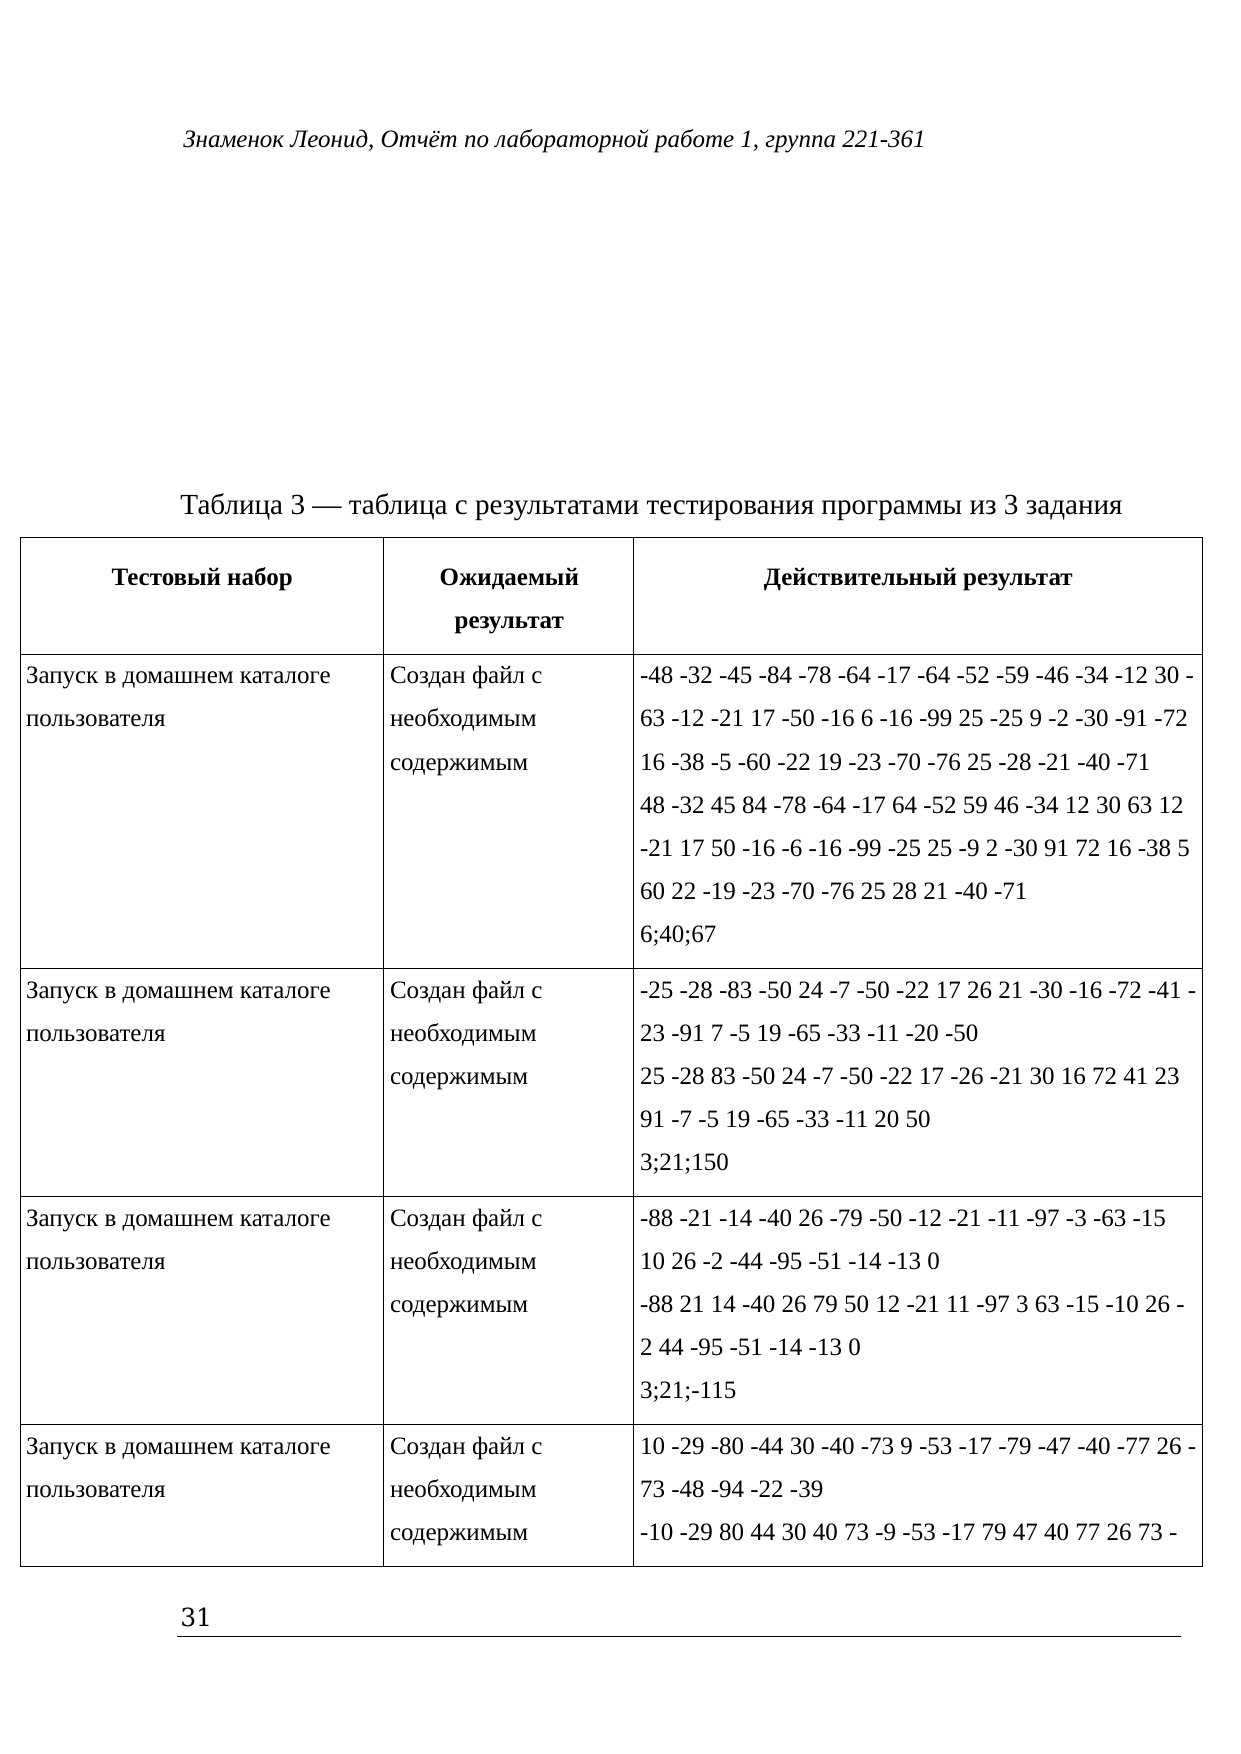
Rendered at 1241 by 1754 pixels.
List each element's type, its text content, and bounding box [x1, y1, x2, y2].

table_cell 10 -29 -80 -44 30 -40 -73 9 -53 -17 -79 -47 -40 -77 26 -73 -48 -94 -22 -39 -10 -29 80 44 30 40 73 -9 -53 -17 79 47 40 77 26 73 [634, 1425, 1202, 1566]
table_cell Запуск в домашнем каталоге пользователя [21, 655, 383, 968]
table_header Тестовый набор [21, 538, 383, 654]
table_cell Запуск в домашнем каталоге пользователя [21, 1425, 383, 1566]
table_cell -48 -32 -45 -84 -78 -64 -17 -64 -52 -59 -46 -34 -12 30 -63 -12 -21 17 -50 -16 6 -16 -99 25 -25 9 -2 -30 -91 -72 16 -38 -5 -60 -22 19 -23 -70 -76 25 -28 -21 -40 -71 48 -32 45 84 -78 -64 -17 64 -52 59 46 -34 12 30 63 12 -21 17 50 -16 -6 -16 -99 -25 25 -9 2 -30 91 72 16 -38 5 60 22 -19 -23 -70 -76 25 28 21 -40 -71 6;40;67 [634, 655, 1202, 968]
table_cell Создан файл с необходимым содержимым [384, 1425, 633, 1566]
table_cell Создан файл с необходимым содержимым [384, 969, 633, 1196]
table_cell -25 -28 -83 -50 24 -7 -50 -22 17 26 21 -30 -16 -72 -41 -23 -91 7 -5 19 -65 -33 -11 -20 -50 25 -28 83 -50 24 -7 -50 -22 17 -26 -21 30 16 72 41 23 91 -7 -5 19 -65 -33 -11 20 50 3;21;150 [634, 969, 1202, 1196]
table_cell -88 -21 -14 -40 26 -79 -50 -12 -21 -11 -97 -3 -63 -15 10 26 -2 -44 -95 -51 -14 -13 0 -88 21 14 -40 26 79 50 12 -21 11 -97 3 63 -15 -10 26 -2 44 -95 -51 -14 -13 0 3;21;-115 [634, 1197, 1202, 1424]
table_cell Создан файл с необходимым содержимым [384, 655, 633, 968]
text Таблица 3 — таблица с результатами тестирования программы из 3 задания [180, 487, 1178, 521]
table_header Ожидаемый результат [384, 538, 633, 654]
table_cell Запуск в домашнем каталоге пользователя [21, 1197, 383, 1424]
table_cell Запуск в домашнем каталоге пользователя [21, 969, 383, 1196]
table_cell Создан файл с необходимым содержимым [384, 1197, 633, 1424]
table_header Действительный результат [634, 538, 1202, 654]
